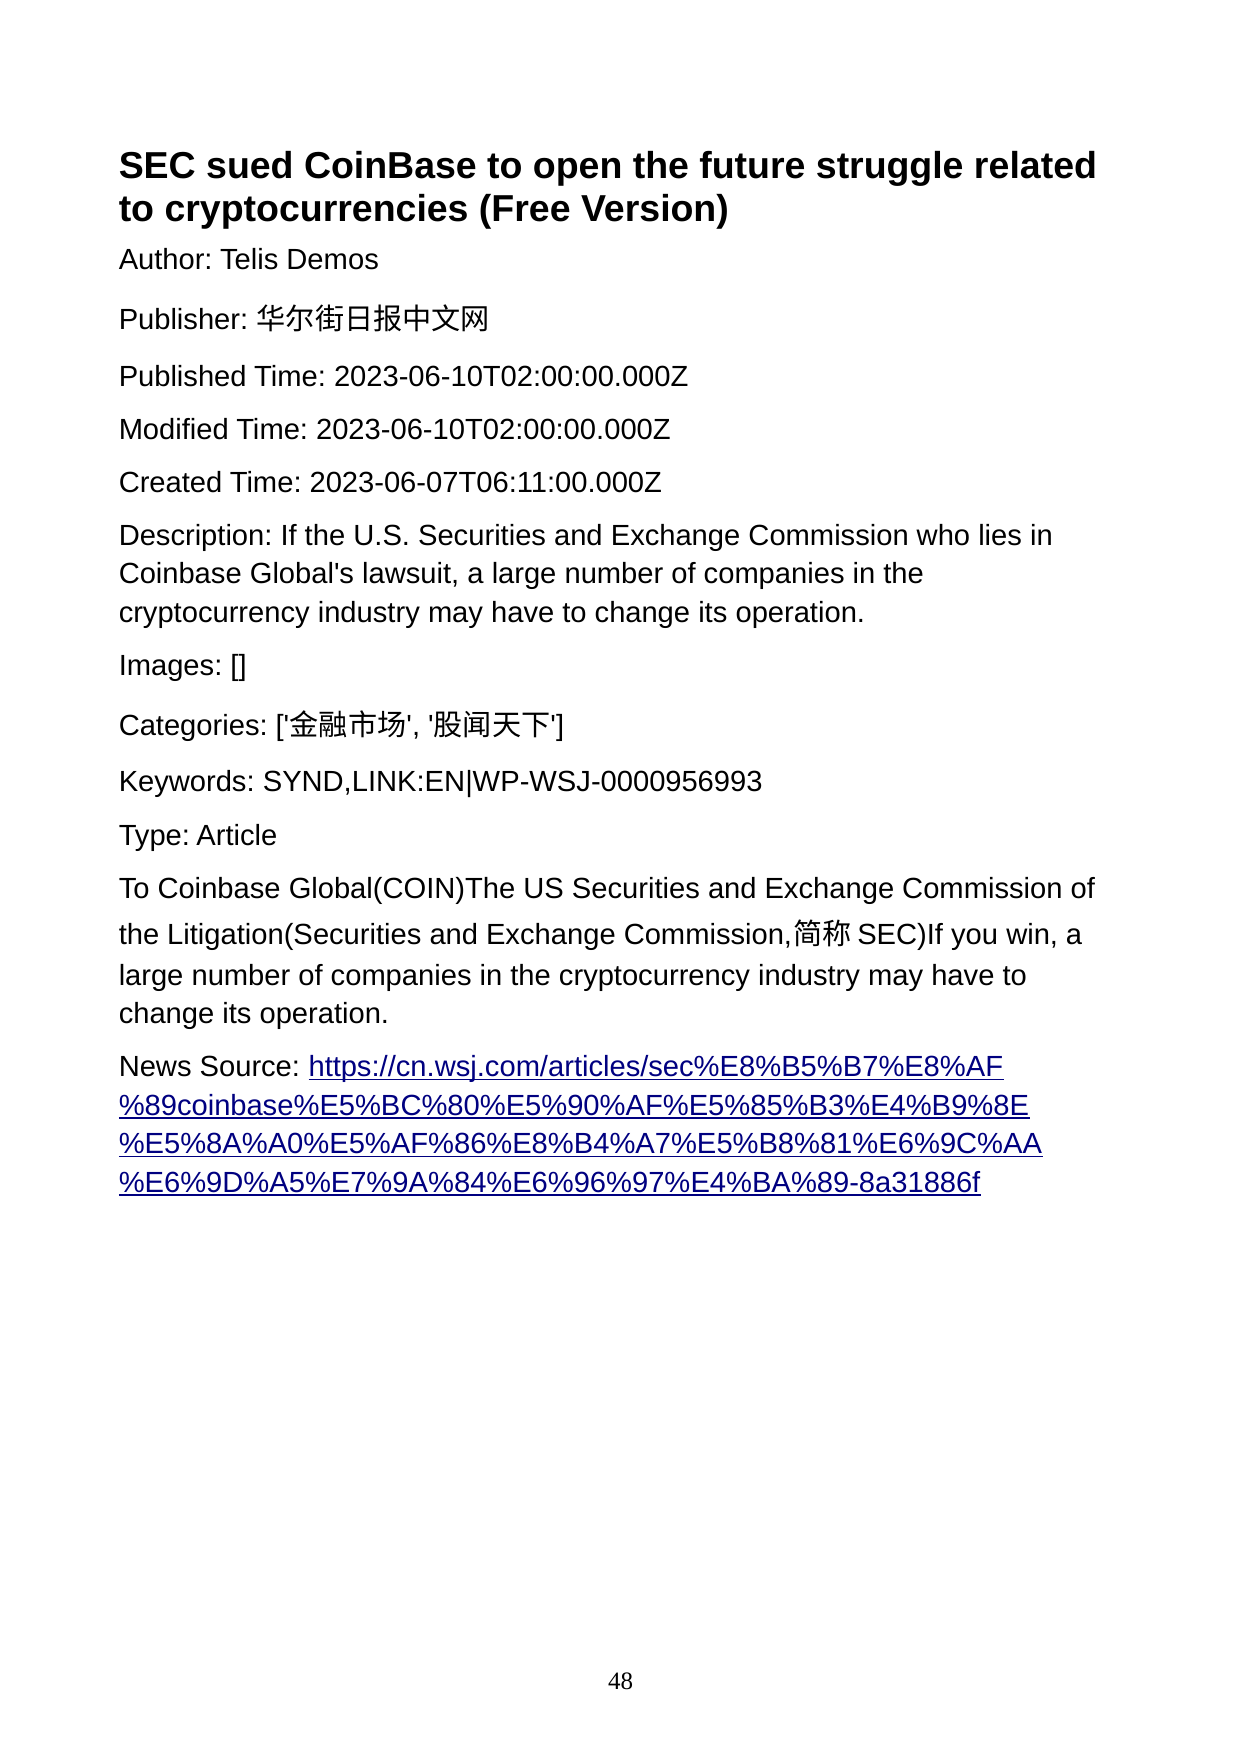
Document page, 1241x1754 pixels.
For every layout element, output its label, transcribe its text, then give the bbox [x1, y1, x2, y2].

text To Coinbase Global(COIN)The US Securities and Exchange Commission of the Litigation(Securities and Exchange Commission,简称SEC)If you win, a large number of companies in the cryptocurrency industry may have to change its operation. [118, 871, 1122, 1030]
text Author: Telis Demos [118, 242, 1122, 276]
text Modified Time: 2023-06-10T02:00:00.000Z [118, 412, 1122, 445]
text News Source: https://cn.wsj.com/articles/sec%E8%B5%B7%E8%AF%89coinbase%E5%BC%80%E5%90%AF%E5%85%B3%E4%B9%8E%E5%8A%A0%E5%AF%86%E8%B4%A7%E5%B8%81%E6%9C%AA%E6%9D%A5%E7%9A%84%E6%96%97%E4%BA%89-8a31886f [118, 1049, 1122, 1198]
text Publisher: 华尔街日报中文网 [118, 295, 1122, 338]
text Description: If the U.S. Securities and Exchange Commission who lies in Coinbase Global's lawsuit, a large number of companies in the cryptocurrency industry may have to change its operation. [118, 518, 1122, 628]
text Created Time: 2023-06-07T06:11:00.000Z [118, 465, 1122, 498]
text Type: Article [118, 817, 1122, 851]
subtitle SEC sued CoinBase to open the future struggle related to cryptocurrencies (Free Version) [118, 143, 1122, 230]
text Keywords: SYND,LINK:EN|WP-WSJ-0000956993 [118, 764, 1122, 798]
text Published Time: 2023-06-10T02:00:00.000Z [118, 358, 1122, 392]
text Categories: ['金融市场', '股闻天下'] [118, 701, 1122, 743]
text Images: [] [118, 648, 1122, 682]
